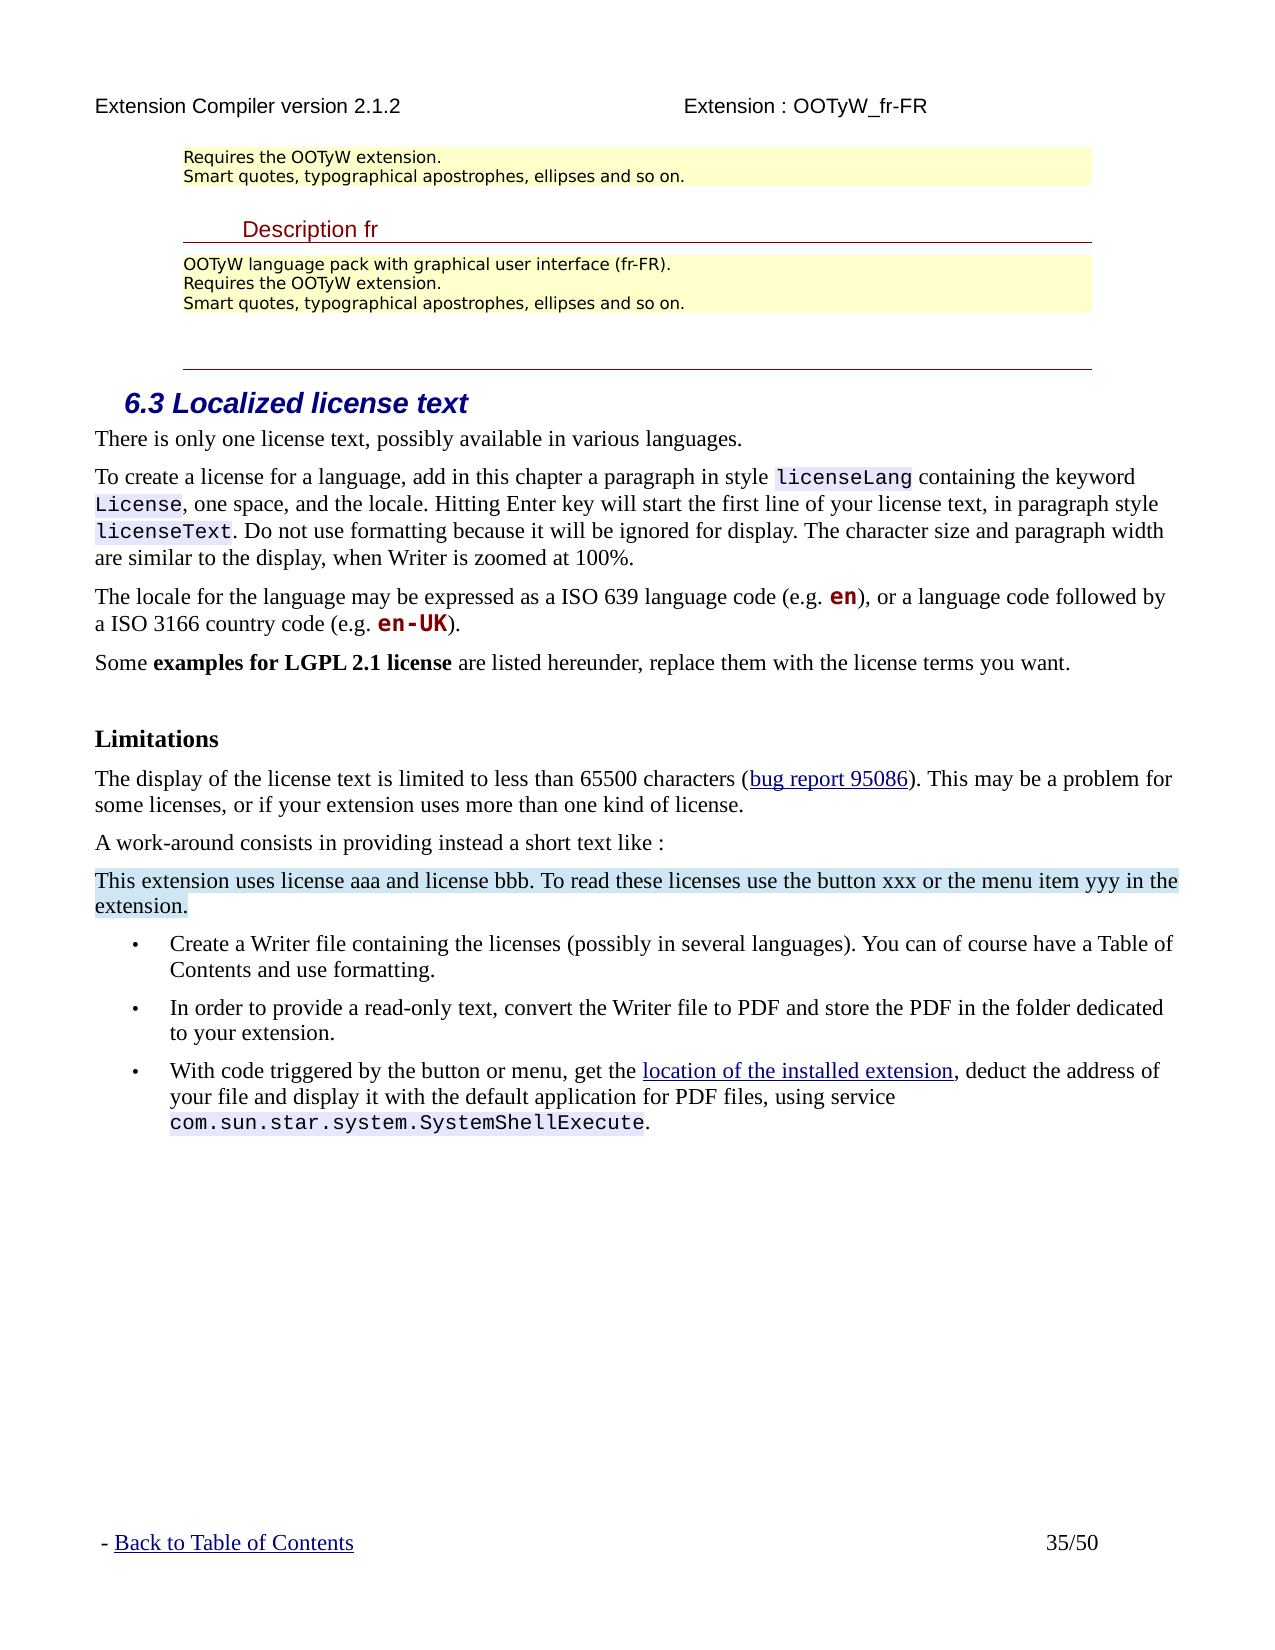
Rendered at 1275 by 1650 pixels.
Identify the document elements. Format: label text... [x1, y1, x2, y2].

text A work-around consists in providing instead a short text like : [94, 829, 1181, 855]
text Requires the OOTyW extension. [183, 147, 1092, 167]
text The locale for the language may be expressed as a ISO 639 language code (e.g. en), or a language code followed by a ISO 3166 country code (e.g. en-UK). [94, 583, 1181, 637]
text The display of the license text is limited to less than 65500 characters (bug report 95086). This may be a problem for some licenses, or if your extension uses more than one kind of license. [94, 766, 1181, 817]
text To create a license for a language, add in this chapter a paragraph in style licenseLang containing the keyword License, one space, and the locale. Hitting Enter key will start the first line of your license text, in paragraph style licenseText. Do not use formatting because it will be ignored for display. The character size and paragraph width are similar to the display, when Writer is zoomed at 100%. [94, 464, 1181, 570]
text Requires the OOTyW extension. [183, 274, 1092, 294]
list With code triggered by the button or menu, get the location of the installed extension, deduct the address of your file and display it with the default application for PDF files, using service com.sun.star.system.SystemShellExecute. [132, 1058, 1181, 1136]
list Create a Writer file containing the licenses (possibly in several languages). You can of course have a Table of Contents and use formatting. [132, 931, 1181, 982]
text Some examples for LGPL 2.1 license are listed hereunder, replace them with the license terms you want. [94, 649, 1181, 675]
text This extension uses license aaa and license bbb. To read these licenses use the button xxx or the menu item yyy in the extension. [94, 867, 1181, 918]
subtitle Localized license text [124, 387, 1181, 420]
list In order to provide a read-only text, convert the Writer file to PDF and store the PDF in the folder dedicated to your extension. [132, 994, 1181, 1046]
text Smart quotes, typographical apostrophes, ellipses and so on. [183, 294, 1092, 313]
text OOTyW language pack with graphical user interface (fr-FR). [183, 255, 1092, 274]
text Description fr [183, 216, 1092, 242]
text Smart quotes, typographical apostrophes, ellipses and so on. [183, 167, 1092, 186]
text Limitations [94, 725, 1181, 753]
text There is only one license text, possibly available in various languages. [94, 426, 1181, 451]
